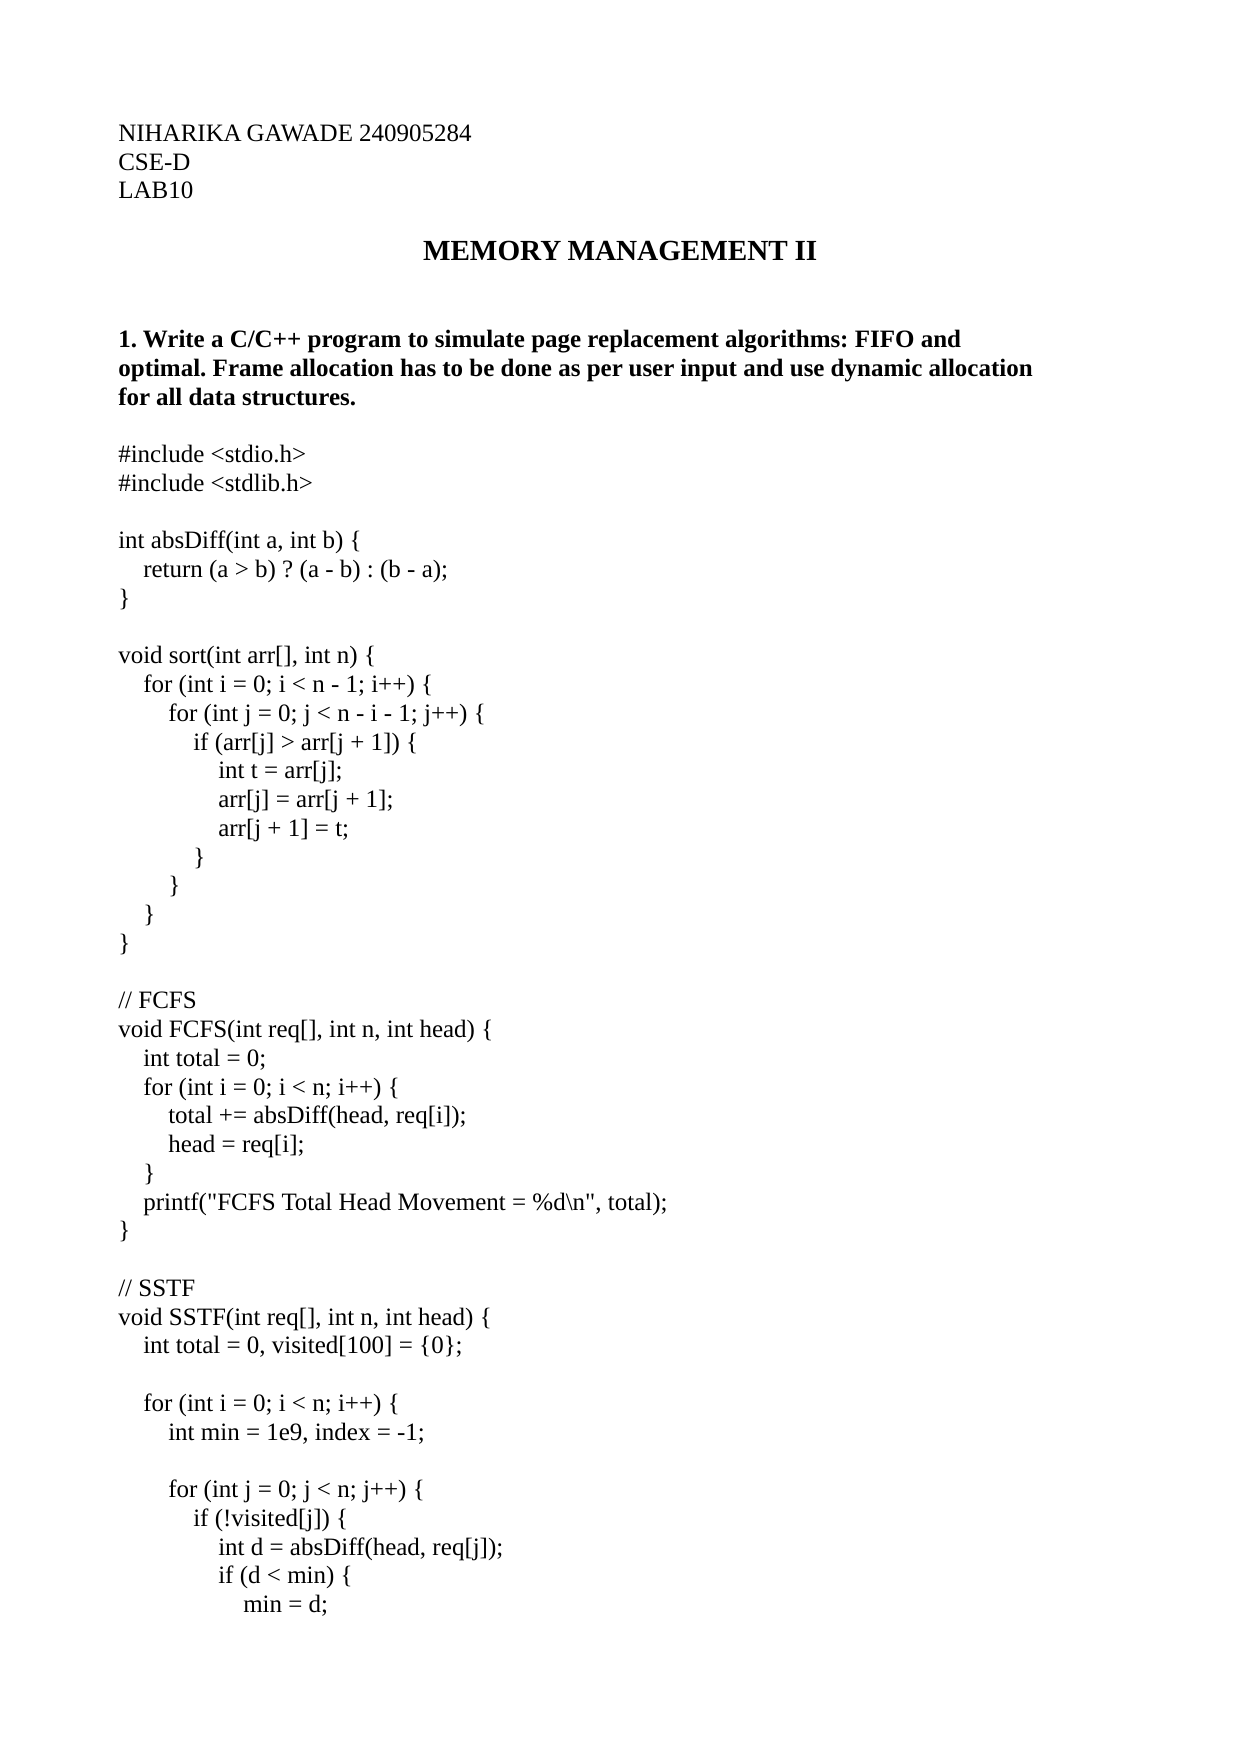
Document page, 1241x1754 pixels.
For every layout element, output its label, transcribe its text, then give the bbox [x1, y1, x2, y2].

text arr[j + 1] = t; [118, 813, 1122, 842]
text } [118, 870, 1122, 899]
text int d = absDiff(head, req[j]); [118, 1532, 1122, 1560]
text if (d < min) { [118, 1560, 1122, 1589]
text void FCFS(int req[], int n, int head) { [118, 1014, 1122, 1043]
text #include <stdlib.h> [118, 468, 1122, 497]
text void sort(int arr[], int n) { [118, 640, 1122, 669]
text if (arr[j] > arr[j + 1]) { [118, 727, 1122, 755]
text int total = 0; [118, 1043, 1122, 1072]
text } [118, 899, 1122, 928]
text printf("FCFS Total Head Movement = %d\n", total); [118, 1187, 1122, 1215]
text optimal. Frame allocation has to be done as per user input and use dynamic allocation [118, 353, 1122, 382]
text min = d; [118, 1589, 1122, 1618]
text NIHARIKA GAWADE 240905284 [118, 118, 1122, 147]
text #include <stdio.h> [118, 439, 1122, 468]
text 1. Write a C/C++ program to simulate page replacement algorithms: FIFO and [118, 324, 1122, 353]
text for (int i = 0; i < n; i++) { [118, 1072, 1122, 1100]
text if (!visited[j]) { [118, 1503, 1122, 1532]
text void SSTF(int req[], int n, int head) { [118, 1302, 1122, 1330]
text } [118, 583, 1122, 612]
text for (int j = 0; j < n - i - 1; j++) { [118, 698, 1122, 727]
text int total = 0, visited[100] = {0}; [118, 1330, 1122, 1359]
text MEMORY MANAGEMENT II [118, 233, 1122, 267]
text // FCFS [118, 985, 1122, 1014]
text for (int i = 0; i < n; i++) { [118, 1388, 1122, 1417]
text for (int j = 0; j < n; j++) { [118, 1474, 1122, 1503]
text head = req[i]; [118, 1129, 1122, 1158]
text int min = 1e9, index = -1; [118, 1417, 1122, 1445]
text // SSTF [118, 1273, 1122, 1302]
text } [118, 1158, 1122, 1187]
text } [118, 1215, 1122, 1244]
text return (a > b) ? (a - b) : (b - a); [118, 554, 1122, 583]
text int absDiff(int a, int b) { [118, 525, 1122, 554]
text } [118, 928, 1122, 957]
text LAB10 [118, 176, 1122, 204]
text CSE-D [118, 147, 1122, 176]
text int t = arr[j]; [118, 755, 1122, 784]
text } [118, 842, 1122, 870]
text arr[j] = arr[j + 1]; [118, 784, 1122, 813]
text total += absDiff(head, req[i]); [118, 1100, 1122, 1129]
text for (int i = 0; i < n - 1; i++) { [118, 669, 1122, 698]
text for all data structures. [118, 382, 1122, 410]
